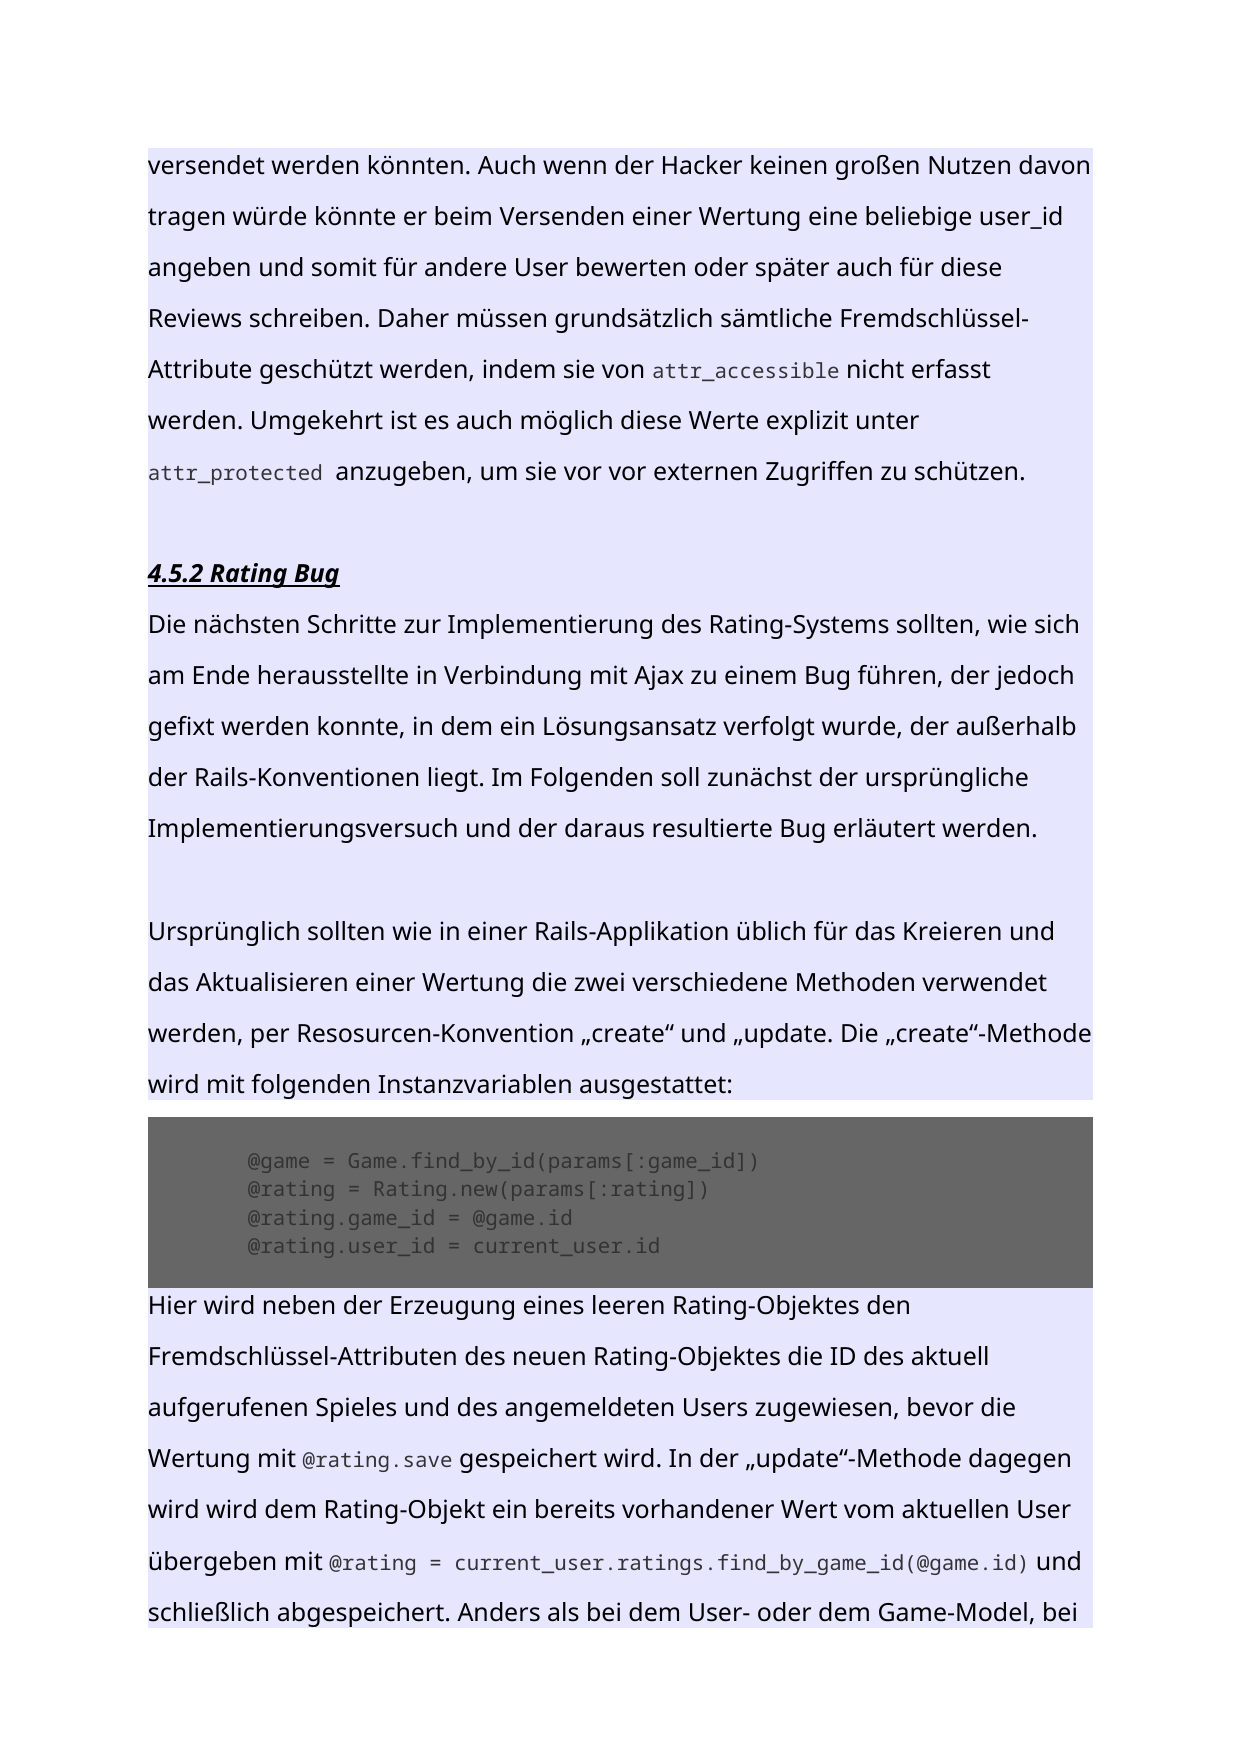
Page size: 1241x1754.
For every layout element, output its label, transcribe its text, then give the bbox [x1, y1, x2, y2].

text @rating = Rating.new(params[:rating]) [148, 1174, 1093, 1203]
text @game = Game.find_by_id(params[:game_id]) [148, 1146, 1093, 1174]
text Ursprünglich sollten wie in einer Rails-Applikation üblich für das Kreieren und das Aktualisieren einer Wertung die zwei verschiedene Methoden verwendet werden, per Resosurcen-Konvention „create“ und „update. Die „create“-Methode wird mit folgenden Instanzvariablen ausgestattet: [148, 913, 1093, 1100]
text versendet werden könnten. Auch wenn der Hacker keinen großen Nutzen davon tragen würde könnte er beim Versenden einer Wertung eine beliebige user_id angeben und somit für andere User bewerten oder später auch für diese Reviews schreiben. Daher müssen grundsätzlich sämtliche Fremdschlüssel-Attribute geschützt werden, indem sie von attr_accessible nicht erfasst werden. Umgekehrt ist es auch möglich diese Werte explizit unter attr_protected anzugeben, um sie vor vor externen Zugriffen zu schützen. [148, 148, 1093, 488]
text @rating.user_id = current_user.id [148, 1231, 1093, 1259]
text @rating.game_id = @game.id [148, 1203, 1093, 1231]
text 4.5.2 Rating Bug [148, 556, 1093, 590]
text Die nächsten Schritte zur Implementierung des Rating-Systems sollten, wie sich am Ende herausstellte in Verbindung mit Ajax zu einem Bug führen, der jedoch gefixt werden konnte, in dem ein Lösungsansatz verfolgt wurde, der außerhalb der Rails-Konventionen liegt. Im Folgenden soll zunächst der ursprüngliche Implementierungsversuch und der daraus resultierte Bug erläutert werden. [148, 607, 1093, 845]
text Hier wird neben der Erzeugung eines leeren Rating-Objektes den Fremdschlüssel-Attributen des neuen Rating-Objektes die ID des aktuell aufgerufenen Spieles und des angemeldeten Users zugewiesen, bevor die Wertung mit @rating.save gespeichert wird. In der „update“-Methode dagegen wird wird dem Rating-Objekt ein bereits vorhandener Wert vom aktuellen User übergeben mit @rating = current_user.ratings.find_by_game_id(@game.id) und schließlich abgespeichert. Anders als bei dem User- oder dem Game-Model, bei [148, 1288, 1093, 1628]
